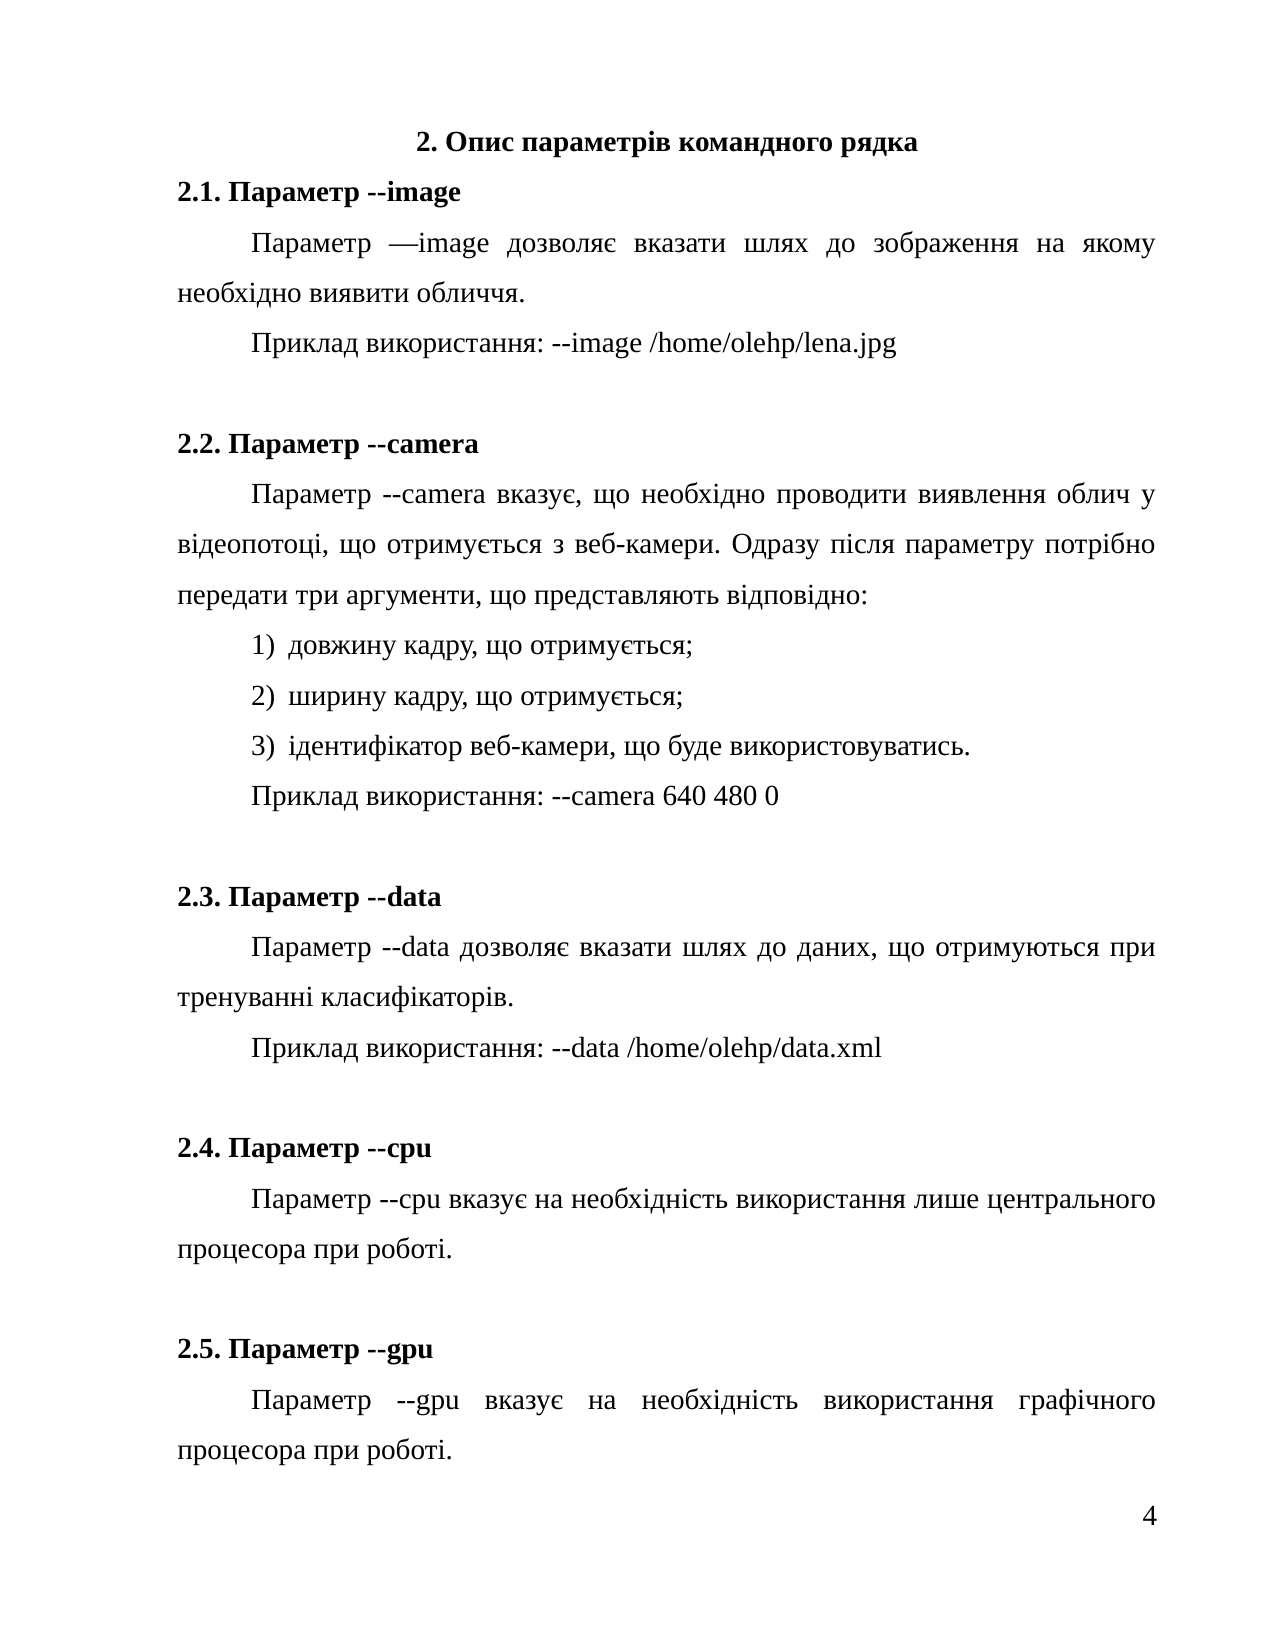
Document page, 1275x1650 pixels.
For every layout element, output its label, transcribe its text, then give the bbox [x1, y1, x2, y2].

list ідентифікатор веб-камери, що буде використовуватись. [251, 728, 1157, 761]
subtitle 2.1. Параметр --image [177, 174, 1157, 208]
text Параметр --camera вказує, що необхідно проводити виявлення облич у відеопотоці, що отримується з веб-камери. Одразу після параметру потрібно передати три аргументи, що представляють відповідно: [177, 476, 1157, 611]
text Приклад використання: --camera 640 480 0 [177, 778, 1157, 812]
text Приклад використання: --image /home/olehp/lena.jpg [177, 325, 1157, 359]
text Параметр --data дозволяє вказати шлях до даних, що отримуються при тренуванні класифікаторів. [177, 929, 1157, 1013]
text Параметр --gpu вказує на необхідність використання графічного процесора при роботі. [177, 1382, 1157, 1466]
subtitle 2.2. Параметр --camera [177, 426, 1157, 459]
subtitle 2. Опис параметрів командного рядка [177, 124, 1157, 158]
subtitle 2.5. Параметр --gpu [177, 1332, 1157, 1365]
subtitle 2.3. Параметр --data [177, 879, 1157, 912]
text Приклад використання: --data /home/olehp/data.xml [177, 1030, 1157, 1063]
list довжину кадру, що отримується; [251, 627, 1157, 661]
list ширину кадру, що отримується; [251, 678, 1157, 711]
text Параметр --cpu вказує на необхідність використання лише центрального процесора при роботі. [177, 1181, 1157, 1264]
text Параметр —image дозволяє вказати шлях до зображення на якому необхідно виявити обличчя. [177, 225, 1157, 309]
subtitle 2.4. Параметр --cpu [177, 1130, 1157, 1164]
